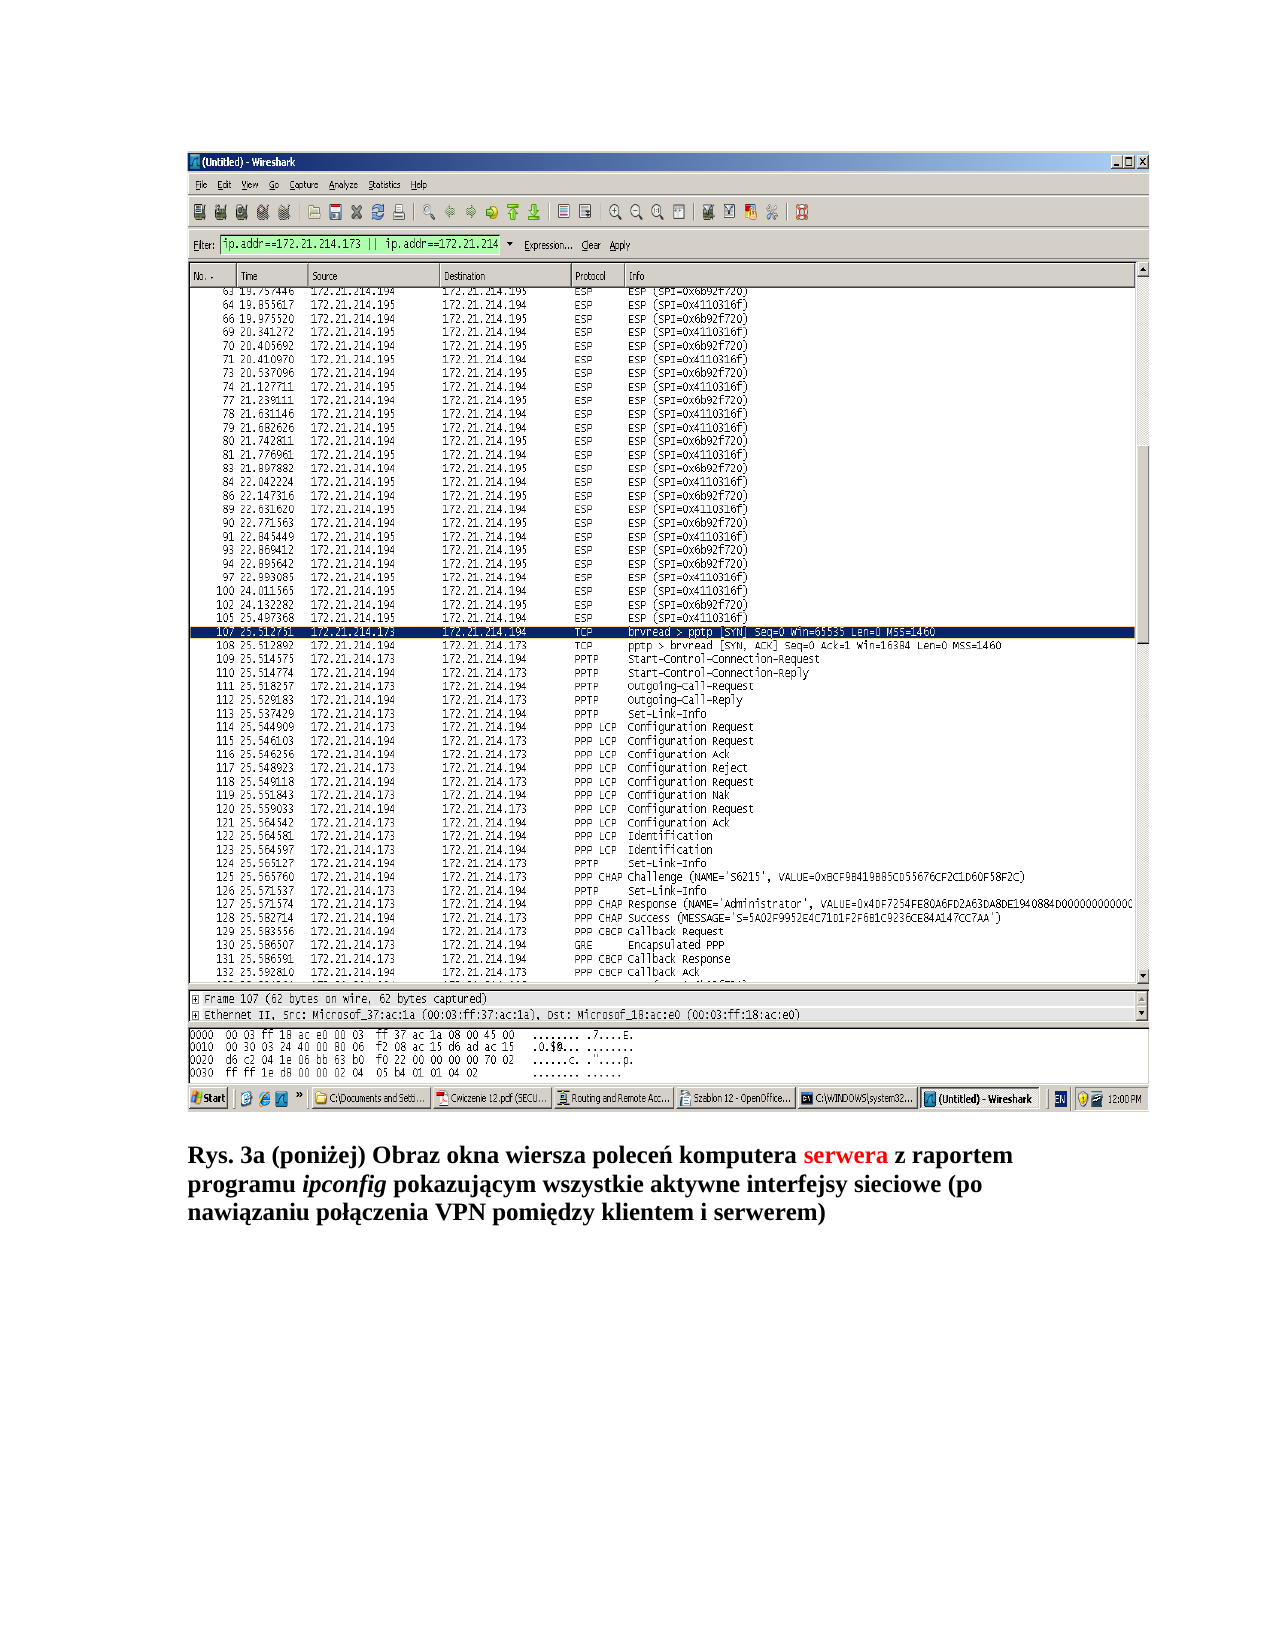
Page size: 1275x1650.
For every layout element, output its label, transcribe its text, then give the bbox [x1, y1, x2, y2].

text Rys. 3a (poniżej) Obraz okna wiersza poleceń komputera serwera z raportem programu ipconfig pokazującym wszystkie aktywne interfejsy sieciowe (po nawiązaniu połączenia VPN pomiędzy klientem i serwerem) [187, 1140, 1087, 1226]
picture [187, 150, 1150, 1112]
